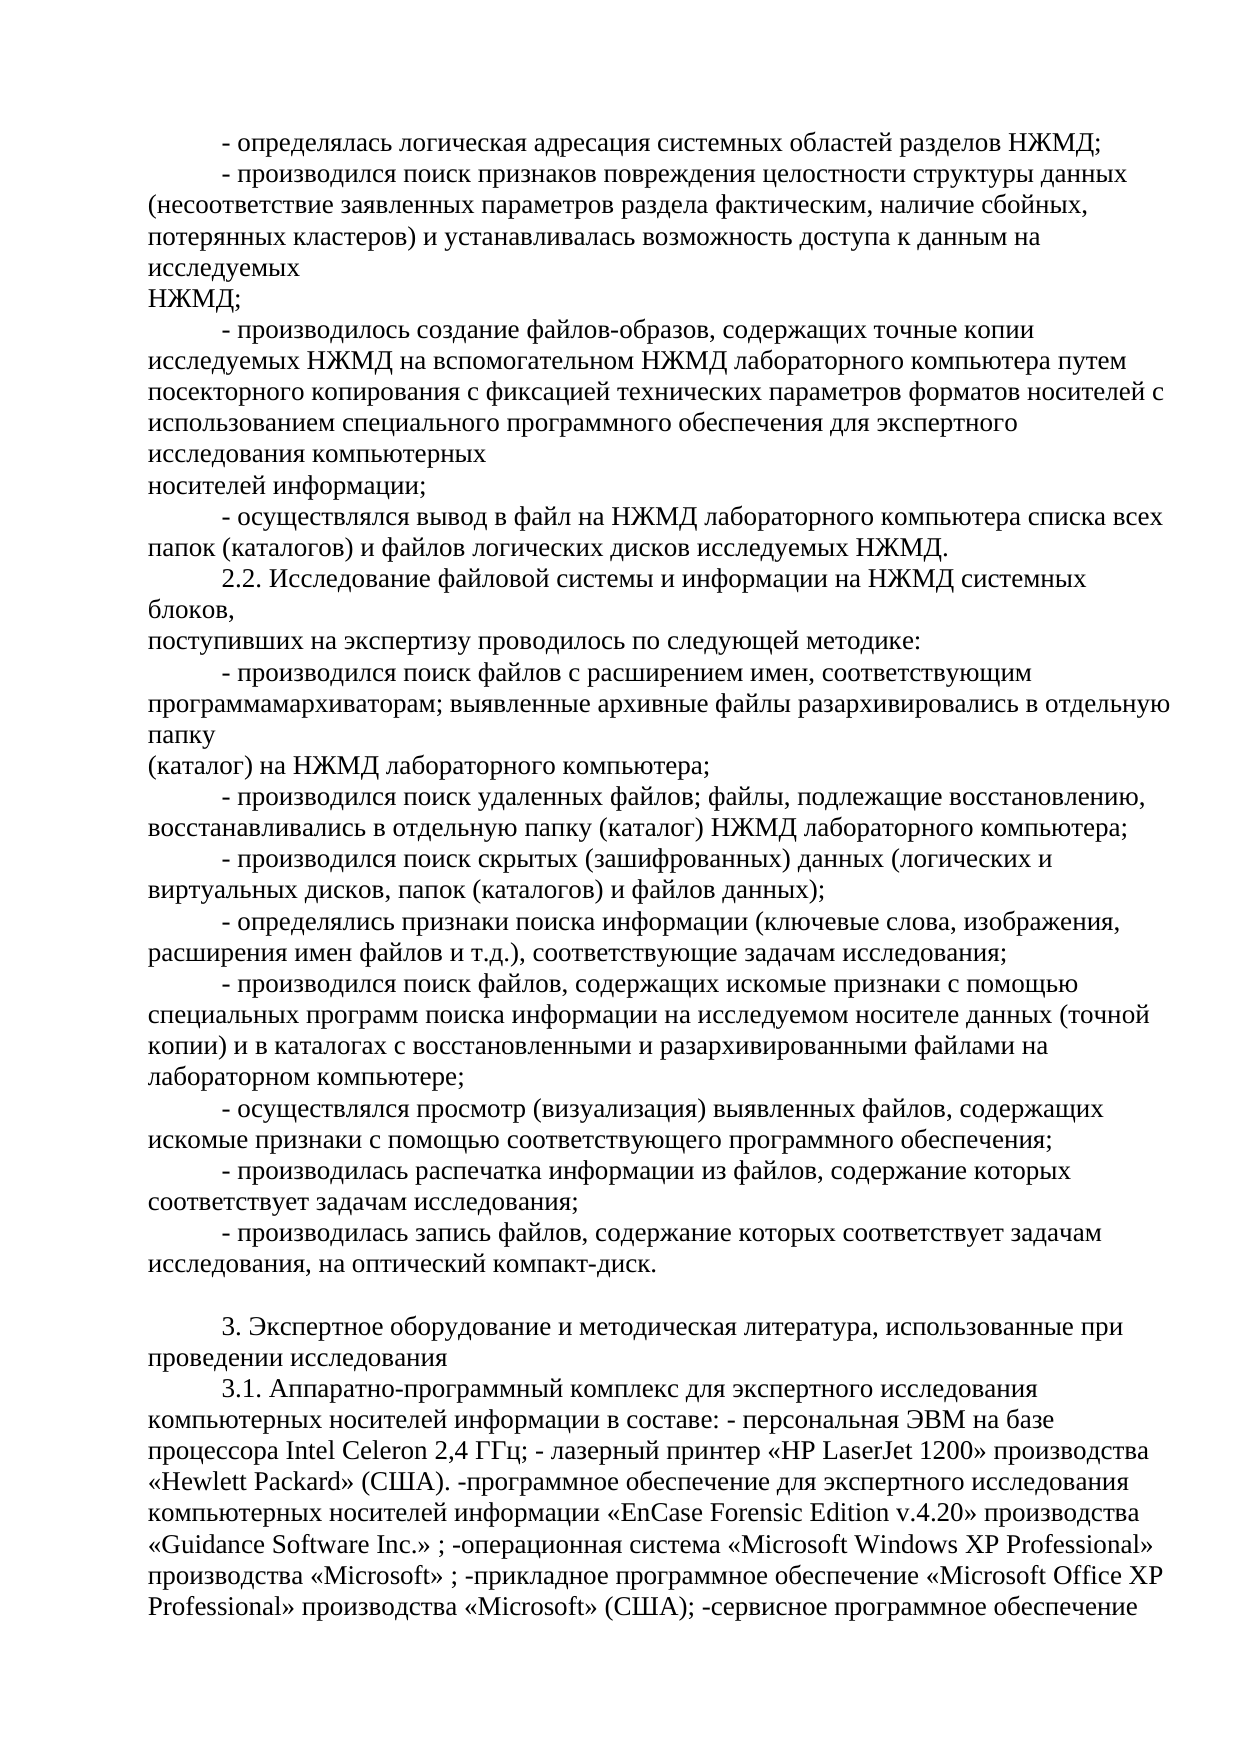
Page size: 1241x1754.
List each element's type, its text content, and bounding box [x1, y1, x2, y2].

text - производился поиск файлов с расширением имен, соответствующим программамархиваторам; выявленные архивные файлы разархивировались в отдельную папку [148, 656, 1181, 749]
text восстанавливались в отдельную папку (каталог) НЖМД лабораторного компьютера; [148, 811, 1181, 842]
text папок (каталогов) и файлов логических дисков исследуемых НЖМД. [148, 531, 1181, 562]
text - осуществлялся вывод в файл на НЖМД лабораторного компьютера списка всех [148, 500, 1181, 531]
text носителей информации; [148, 469, 1181, 500]
text - производился поиск скрытых (зашифрованных) данных (логических и [148, 842, 1181, 874]
text НЖМД; [148, 282, 1181, 313]
text - производился поиск файлов, содержащих искомые признаки с помощью [148, 967, 1181, 998]
text - определялись признаки поиска информации (ключевые слова, изображения, [148, 905, 1181, 936]
text лабораторном компьютере; [148, 1061, 1181, 1092]
text - производилось создание файлов-образов, содержащих точные копии исследуемых НЖМД на вспомогательном НЖМД лабораторного компьютера путем посекторного копирования с фиксацией технических параметров форматов носителей с использованием специального программного обеспечения для экспертного исследования компьютерных [148, 313, 1181, 469]
text - производилась распечатка информации из файлов, содержание которых [148, 1154, 1181, 1185]
text специальных программ поиска информации на исследуемом носителе данных (точной [148, 998, 1181, 1029]
text 2.2. Исследование файловой системы и информации на НЖМД системных блоков, [148, 562, 1181, 624]
text 3. Экспертное оборудование и методическая литература, использованные при проведении исследования [148, 1310, 1181, 1372]
text - производился поиск признаков повреждения целостности структуры данных [148, 157, 1181, 188]
text - осуществлялся просмотр (визуализация) выявленных файлов, содержащих [148, 1092, 1181, 1123]
text расширения имен файлов и т.д.), соответствующие задачам исследования; [148, 936, 1181, 967]
text виртуальных дисков, папок (каталогов) и файлов данных); [148, 874, 1181, 905]
text копии) и в каталогах с восстановленными и разархивированными файлами на [148, 1029, 1181, 1061]
text искомые признаки с помощью соответствующего программного обеспечения; [148, 1123, 1181, 1154]
text (каталог) на НЖМД лабораторного компьютера; [148, 749, 1181, 780]
text - определялась логическая адресация системных областей разделов НЖМД; [148, 126, 1181, 157]
text (несоответствие заявленных параметров раздела фактическим, наличие сбойных, [148, 188, 1181, 219]
text - производилась запись файлов, содержание которых соответствует задачам [148, 1216, 1181, 1247]
text 3.1. Аппаратно-программный комплекс для экспертного исследования компьютерных носителей информации в составе: - персональная ЭВМ на базе процессора Intel Celeron 2,4 ГГц; - лазерный принтер «HP LaserJet 1200» производства «Hewlett Packard» (США). -программное обеспечение для экспертного исследования компьютерных носителей информации «EnCase Forensic Edition v.4.20» производства «Guidance Software Inc.» ; -операционная система «Microsoft Windows XP Professional» производства «Microsoft» ; -прикладное программное обеспечение «Microsoft Office XP Professional» производства «Microsoft» (США); -сервисное программное обеспечение [148, 1372, 1181, 1621]
text - производился поиск удаленных файлов; файлы, подлежащие восстановлению, [148, 780, 1181, 811]
text соответствует задачам исследования; [148, 1185, 1181, 1216]
text потерянных кластеров) и устанавливалась возможность доступа к данным на исследуемых [148, 219, 1181, 282]
text поступивших на экспертизу проводилось по следующей методике: [148, 624, 1181, 656]
text исследования, на оптический компакт-диск. [148, 1247, 1181, 1278]
